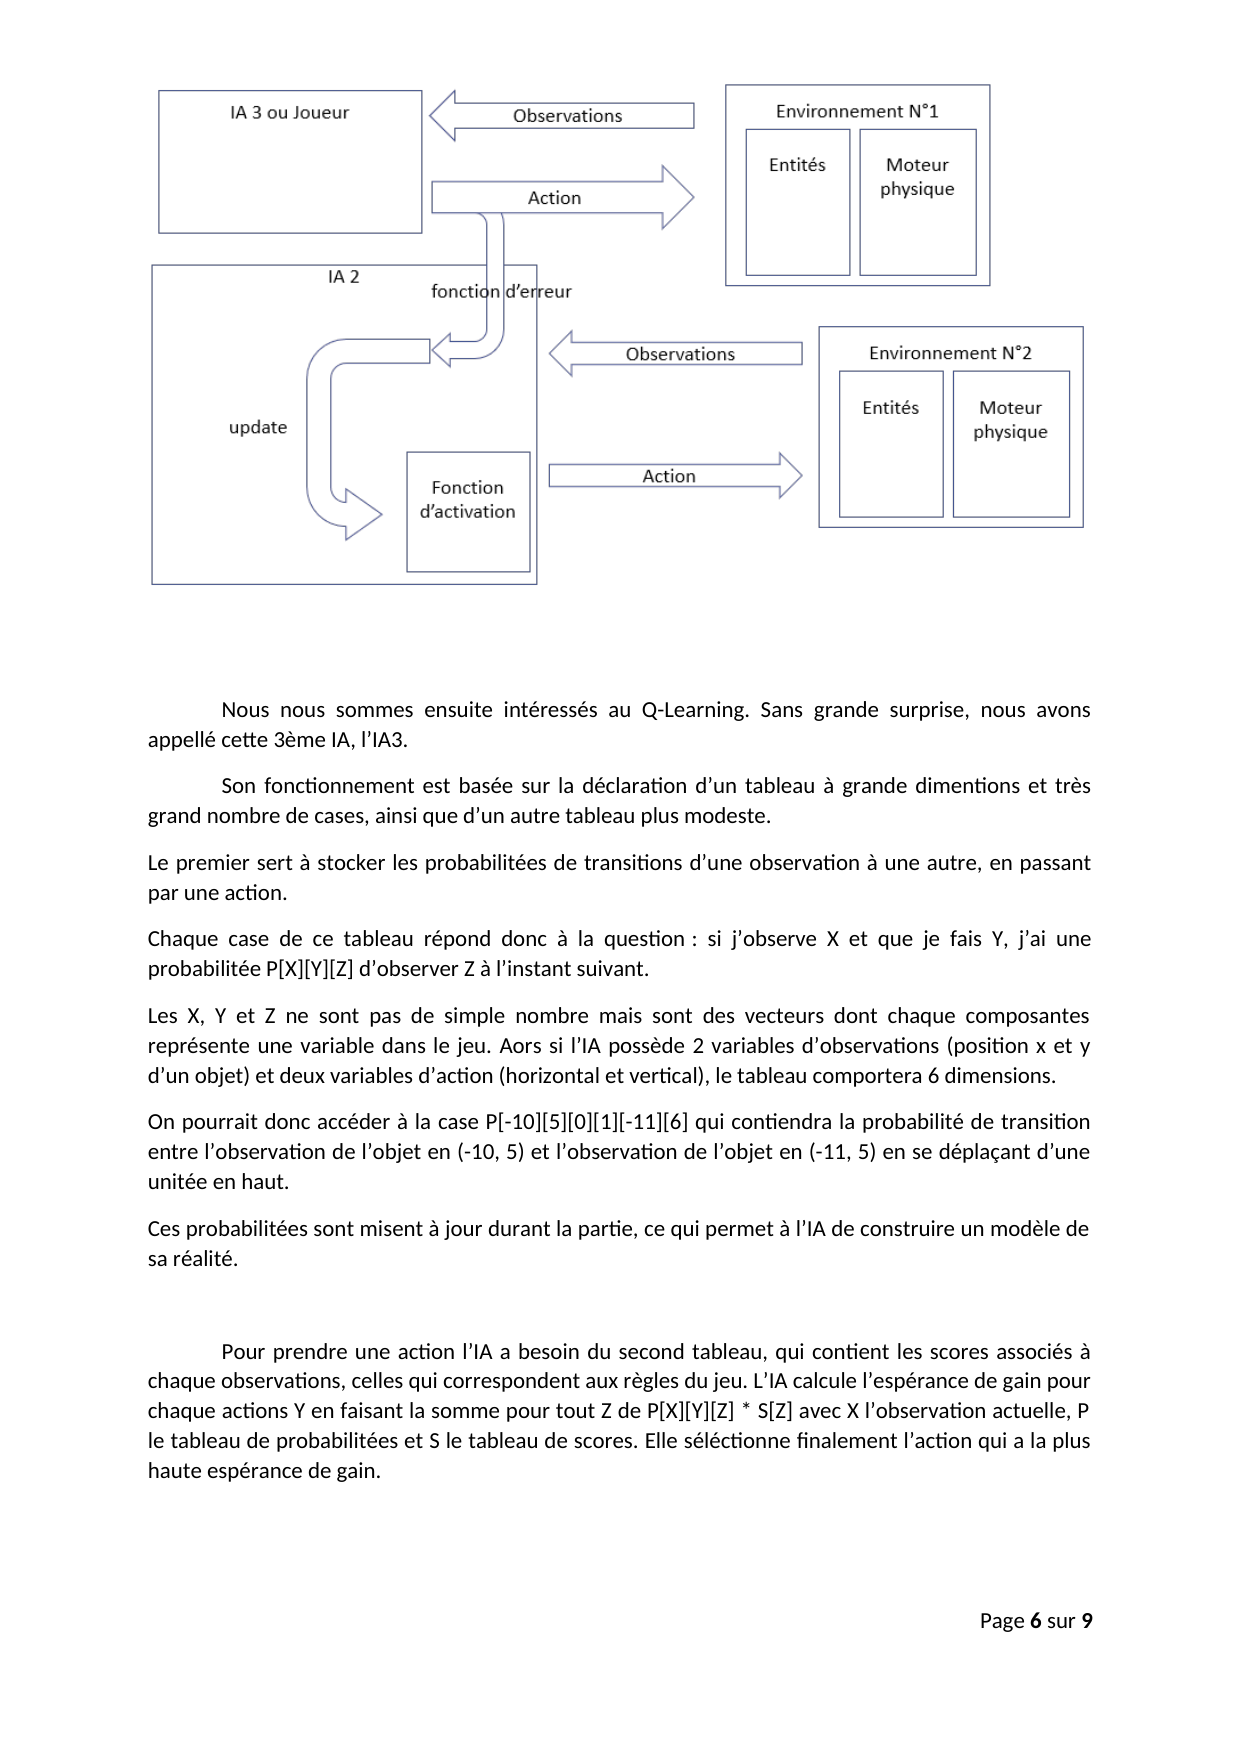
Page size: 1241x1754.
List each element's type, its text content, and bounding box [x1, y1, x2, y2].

text Nous nous sommes ensuite intéressés au Q-Learning. Sans grande surprise, nous avons appellé cette 3ème IA, l’IA3. [148, 695, 1093, 753]
text On pourrait donc accéder à la case P[-10][5][0][1][-11][6] qui contiendra la probabilité de transition entre l’observation de l’objet en (-10, 5) et l’observation de l’objet en (-11, 5) en se déplaçant d’une unitée en haut. [148, 1107, 1093, 1195]
text Les X, Y et Z ne sont pas de simple nombre mais sont des vecteurs dont chaque composantes représente une variable dans le jeu. Aors si l’IA possède 2 variables d’observations (position x et y d’un objet) et deux variables d’action (horizontal et vertical), le tableau comportera 6 dimensions. [148, 1001, 1093, 1089]
text Pour prendre une action l’IA a besoin du second tableau, qui contient les scores associés à chaque observations, celles qui correspondent aux règles du jeu. L’IA calcule l’espérance de gain pour chaque actions Y en faisant la somme pour tout Z de P[X][Y][Z] * S[Z] avec X l’observation actuelle, P le tableau de probabilitées et S le tableau de scores. Elle séléctionne finalement l’action qui a la plus haute espérance de gain. [148, 1337, 1093, 1484]
text Son fonctionnement est basée sur la déclaration d’un tableau à grande dimentions et très grand nombre de cases, ainsi que d’un autre tableau plus modeste. [148, 772, 1093, 829]
text Ces probabilitées sont misent à jour durant la partie, ce qui permet à l’IA de construire un modèle de sa réalité. [148, 1214, 1093, 1272]
picture [147, 73, 1093, 601]
text Chaque case de ce tableau répond donc à la question : si j’observe X et que je fais Y, j’ai une probabilitée P[X][Y][Z] d’observer Z à l’instant suivant. [148, 924, 1093, 982]
text Le premier sert à stocker les probabilitées de transitions d’une observation à une autre, en passant par une action. [148, 848, 1093, 906]
